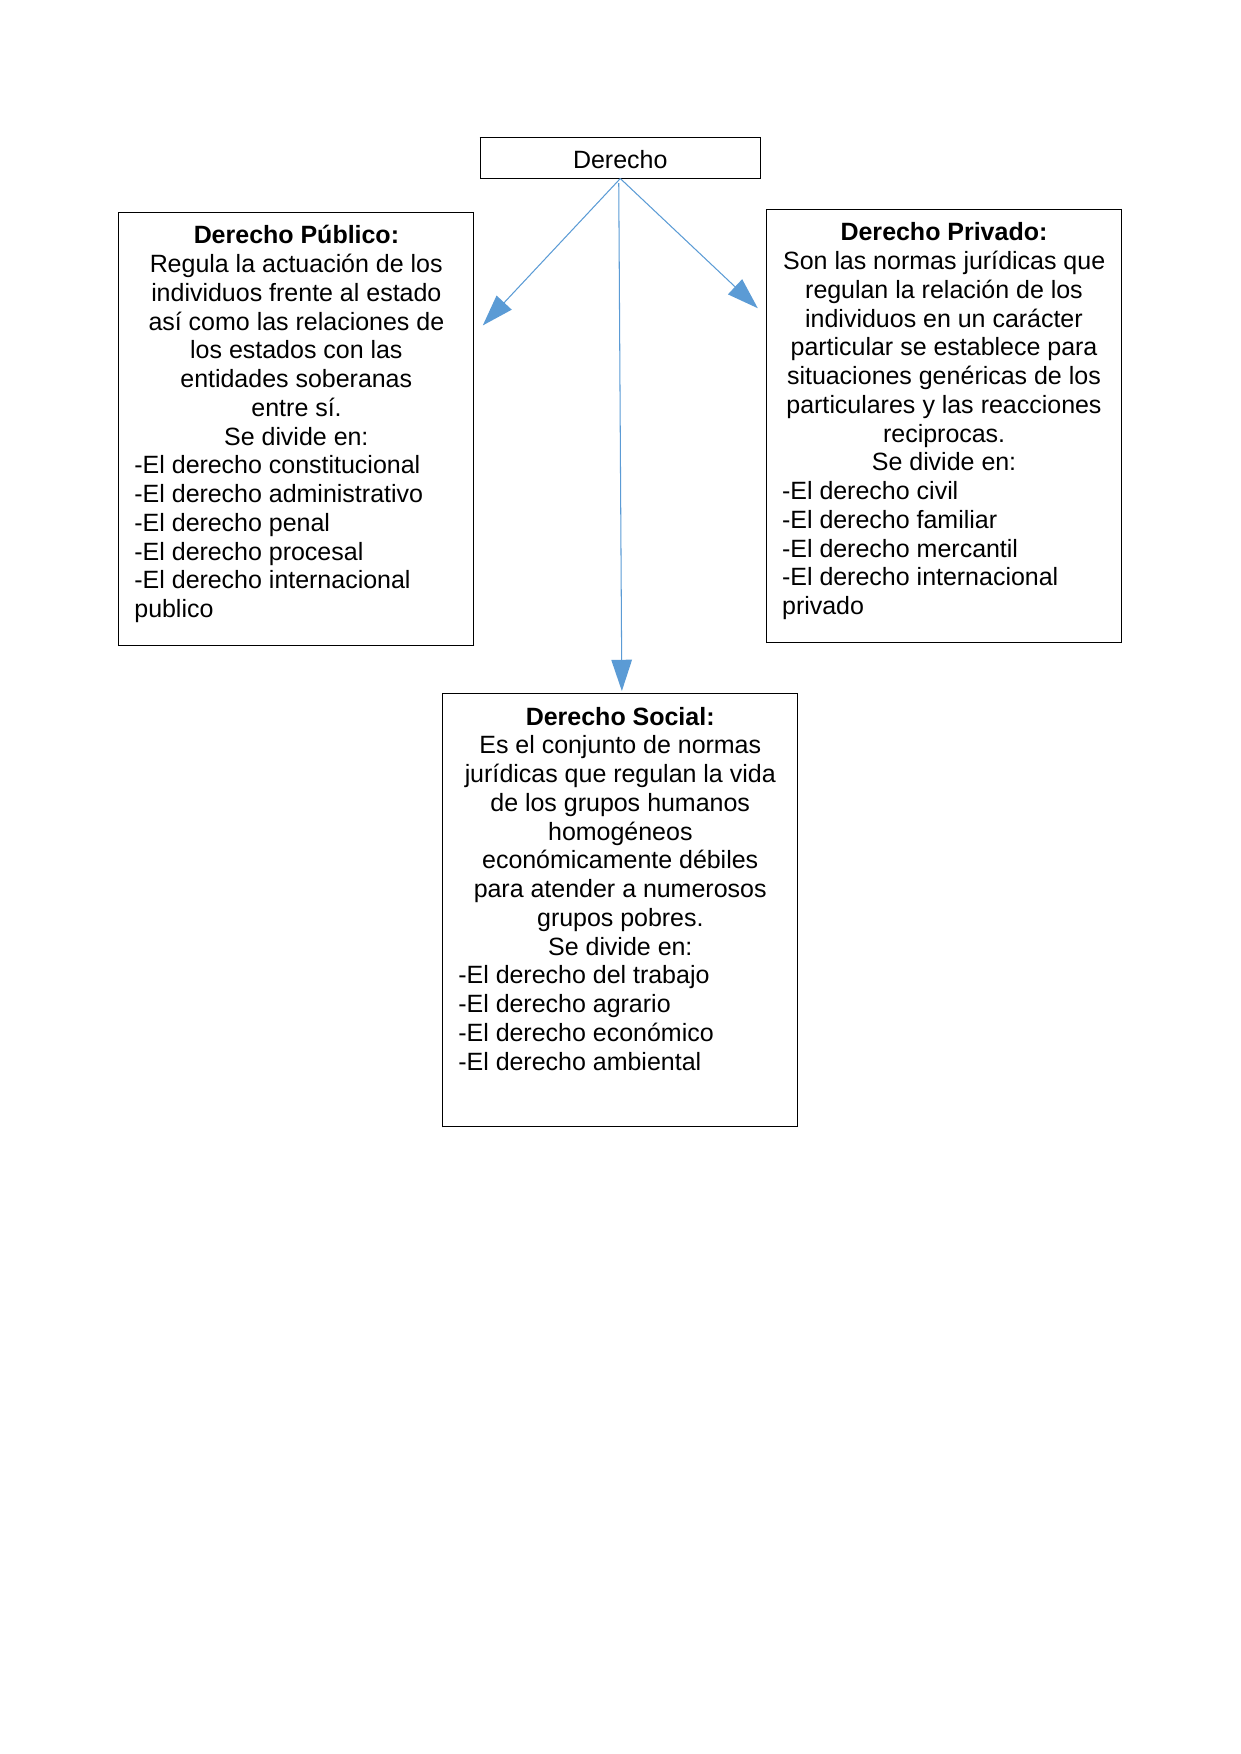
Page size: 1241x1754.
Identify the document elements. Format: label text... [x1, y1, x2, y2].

text -El derecho ambiental [458, 1047, 782, 1075]
text -El derecho constitucional [134, 450, 458, 479]
text Se divide en: [782, 447, 1106, 476]
text -El derecho familiar [782, 505, 1106, 533]
text -El derecho procesal [134, 537, 458, 565]
text Se divide en: [134, 422, 458, 450]
text Regula la actuación de los individuos frente al estado así como las relaciones de los estados con las entidades soberanas [134, 249, 458, 393]
text -El derecho penal [134, 508, 458, 537]
text -El derecho agrario [458, 989, 782, 1018]
text -El derecho económico [458, 1018, 782, 1047]
text -El derecho internacional privado [782, 562, 1106, 620]
text Derecho Social: [458, 702, 782, 730]
text -El derecho internacional publico [134, 565, 458, 623]
text Es el conjunto de normas jurídicas que regulan la vida de los grupos humanos homogéneos económicamente débiles para atender a numerosos grupos pobres. [458, 730, 782, 932]
text Derecho Privado: [782, 217, 1106, 246]
text Son las normas jurídicas que regulan la relación de los individuos en un carácter particular se establece para situaciones genéricas de los particulares y las reacciones reciprocas. [782, 246, 1106, 447]
text -El derecho mercantil [782, 533, 1106, 562]
text Derecho Público: [134, 220, 458, 249]
text -El derecho civil [782, 476, 1106, 505]
text Se divide en: [458, 932, 782, 960]
text entre sí. [134, 393, 458, 422]
text -El derecho del trabajo [458, 960, 782, 989]
text Derecho [496, 145, 745, 171]
text -El derecho administrativo [134, 479, 458, 508]
